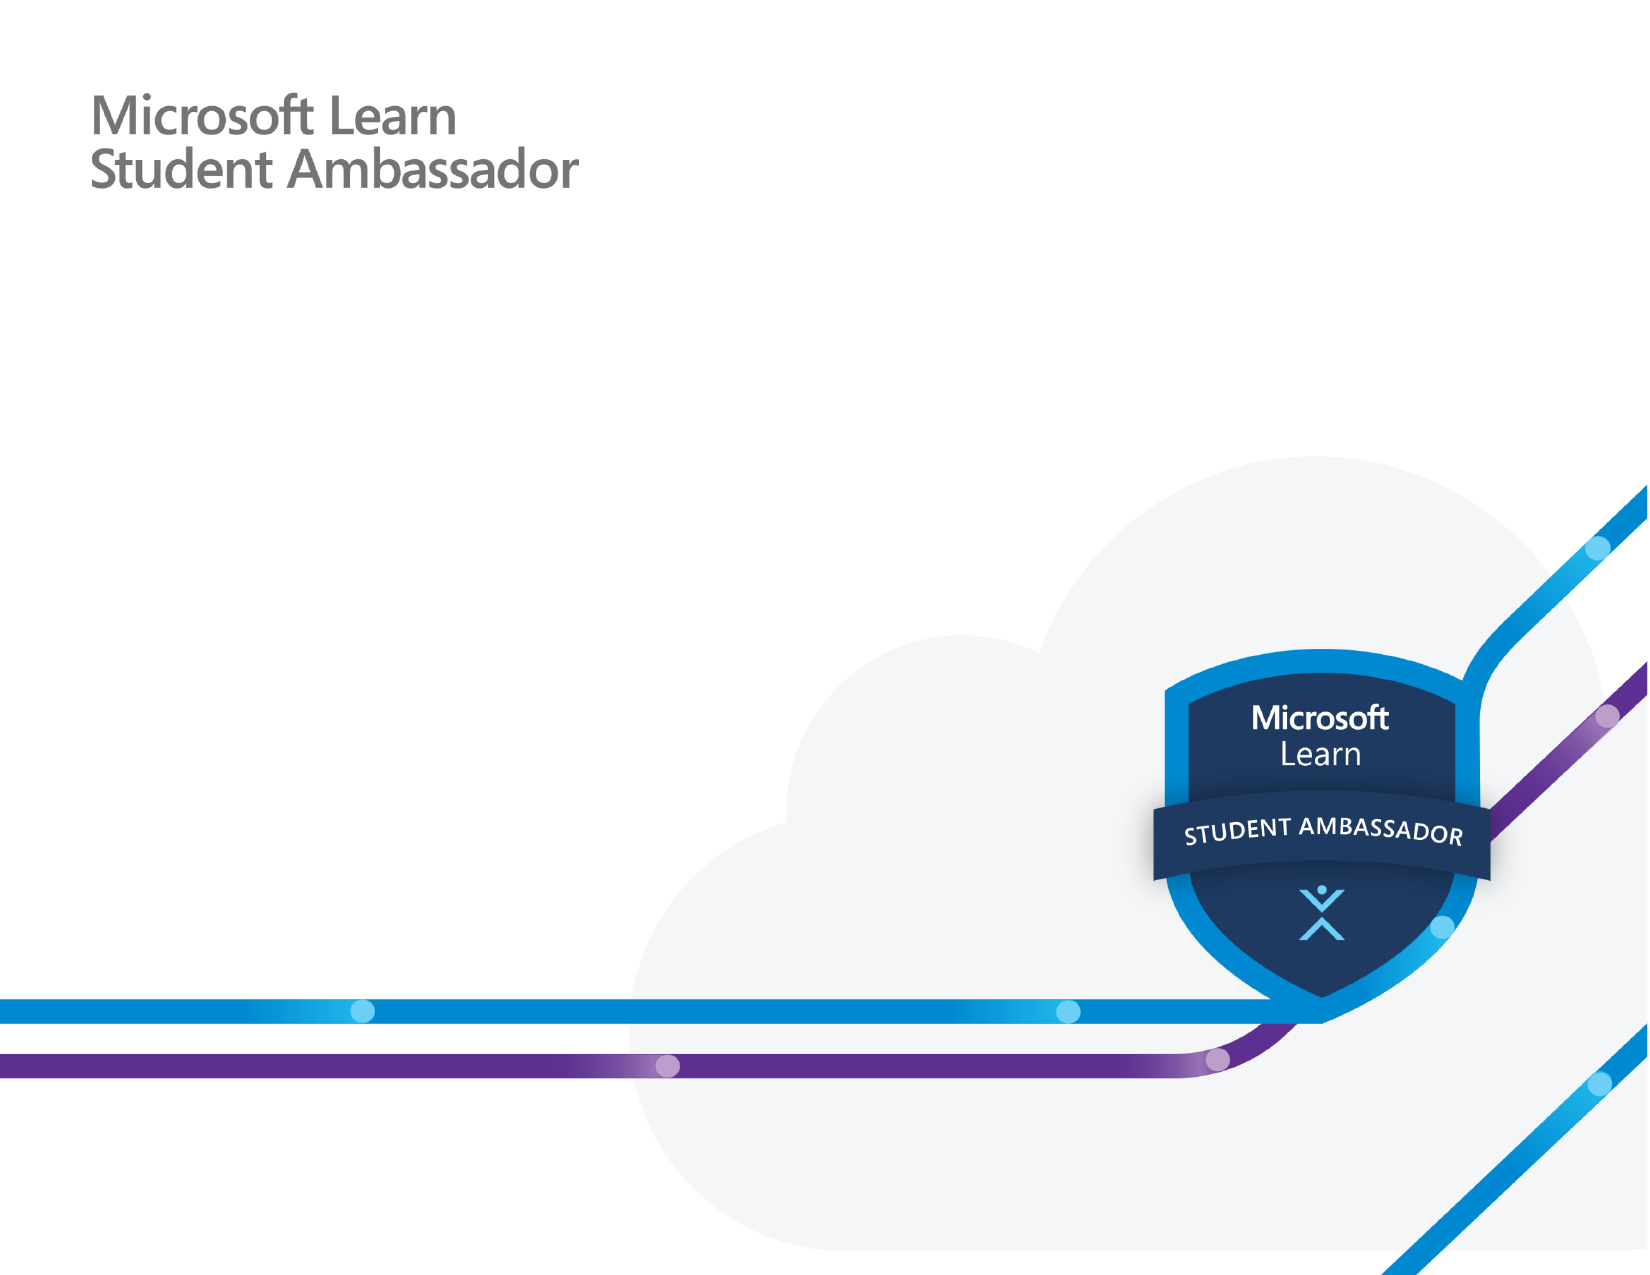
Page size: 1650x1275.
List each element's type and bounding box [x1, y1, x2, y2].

picture [0, 0, 1648, 1275]
table_header [64, 222, 889, 253]
